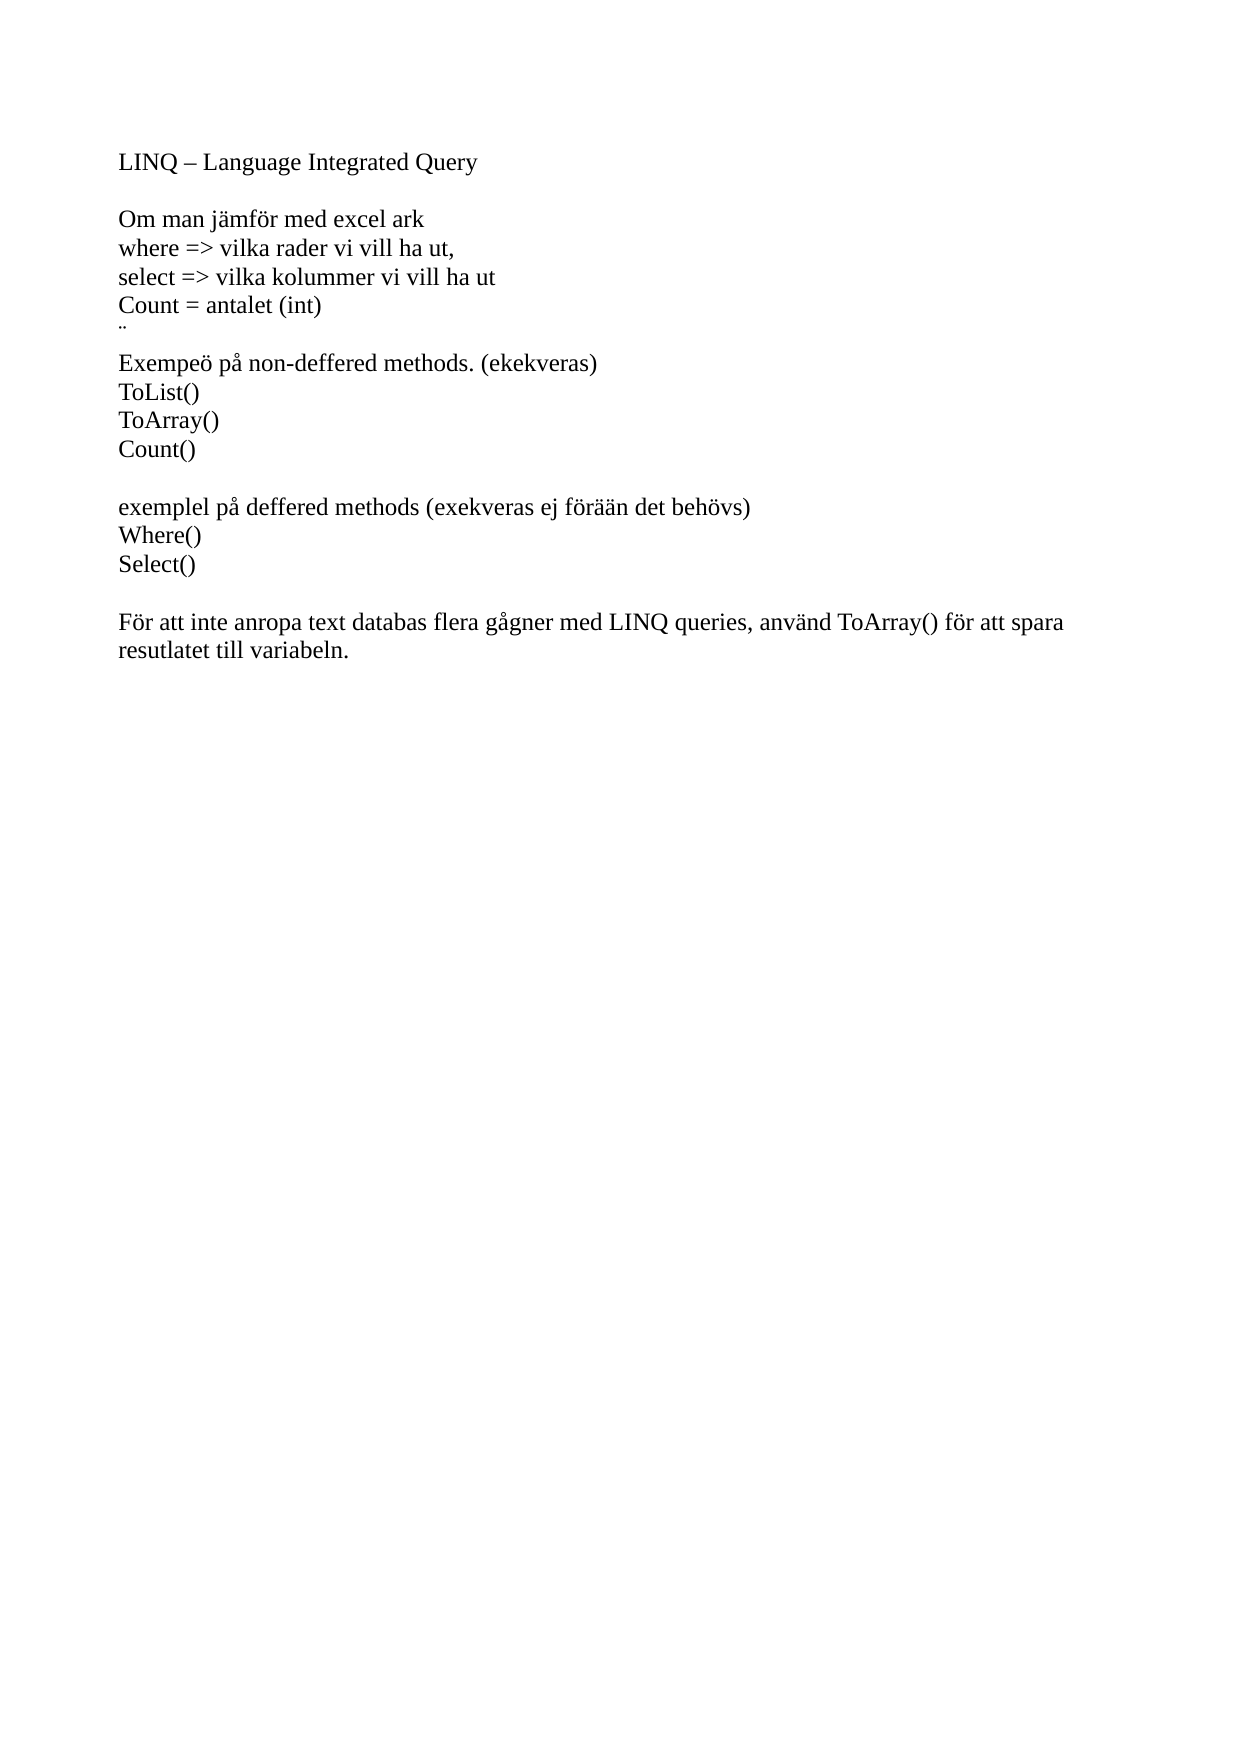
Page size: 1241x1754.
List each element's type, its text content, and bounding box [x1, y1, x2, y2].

text Select() [118, 549, 1122, 578]
text Exempeö på non-deffered methods. (ekekveras) [118, 348, 1122, 377]
text Where() [118, 521, 1122, 549]
text exemplel på deffered methods (exekveras ej förään det behövs) [118, 492, 1122, 521]
text ToArray() [118, 406, 1122, 434]
text ¨ [118, 319, 1122, 348]
text where => vilka rader vi vill ha ut, [118, 233, 1122, 262]
text Count = antalet (int) [118, 291, 1122, 319]
text ToList() [118, 377, 1122, 406]
text Count() [118, 434, 1122, 463]
text LINQ – Language Integrated Query [118, 147, 1122, 176]
text Om man jämför med excel ark [118, 204, 1122, 233]
text select => vilka kolummer vi vill ha ut [118, 262, 1122, 291]
text För att inte anropa text databas flera gågner med LINQ queries, använd ToArray() för att spara resutlatet till variabeln. [118, 607, 1122, 664]
